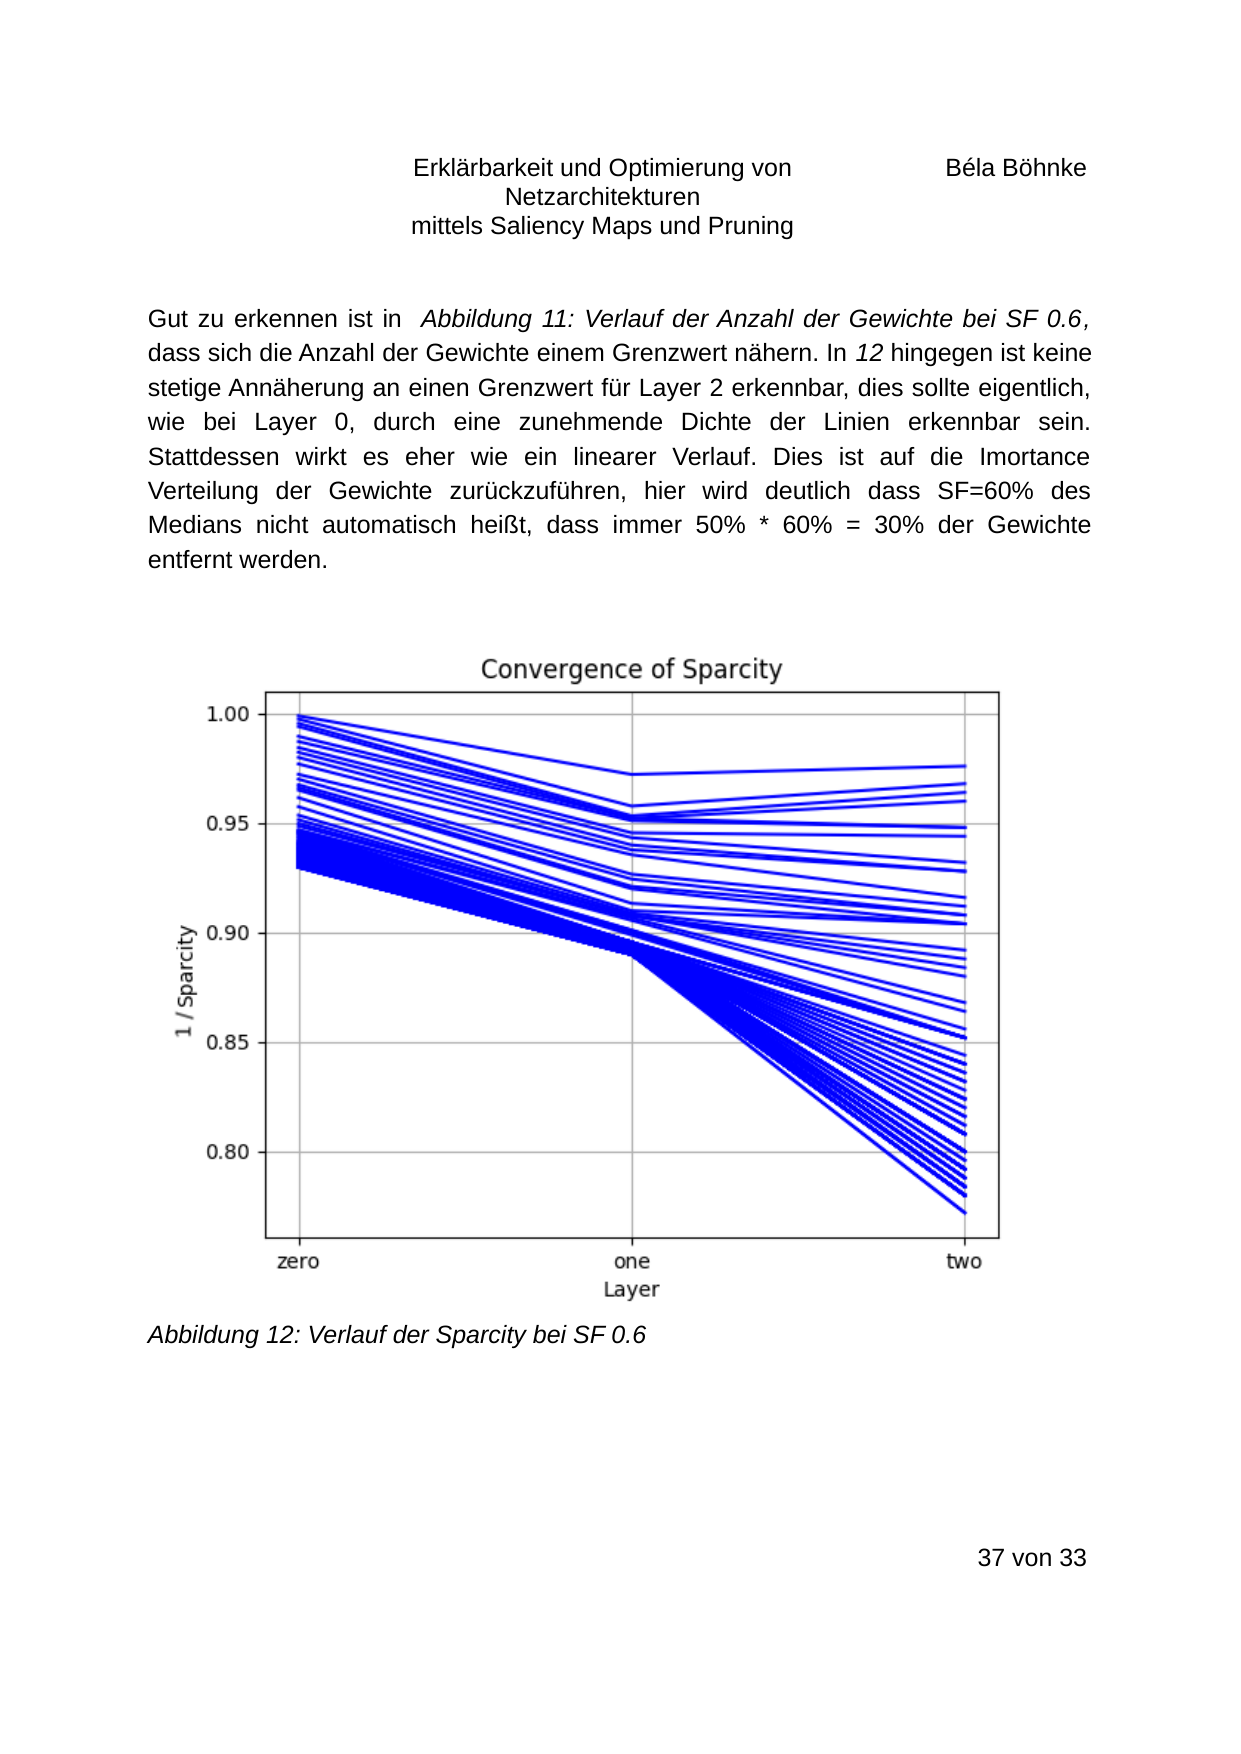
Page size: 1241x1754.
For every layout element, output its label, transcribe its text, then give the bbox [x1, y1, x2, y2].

text Abbildung 12: Verlauf der Sparcity bei SF 0.6 [148, 1316, 1093, 1349]
picture [147, 606, 1093, 1316]
text Gut zu erkennen ist in Abbildung 11: Verlauf der Anzahl der Gewichte bei SF 0.6, dass sich die Anzahl der Gewichte einem Grenzwert nähern. In Abbildung 12 hingegen ist keine stetige Annäherung an einen Grenzwert für Layer 2 erkennbar, dies sollte eigentlich, wie bei Layer 0, durch eine zunehmende Dichte der Linien erkennbar sein. Stattdessen wirkt es eher wie ein linearer Verlauf. Dies ist auf die Imortance Verteilung der Gewichte zurückzuführen, hier wird deutlich dass SF=60% des Medians nicht automatisch heißt, dass immer 50% * 60% = 30% der Gewichte entfernt werden. [148, 303, 1093, 574]
